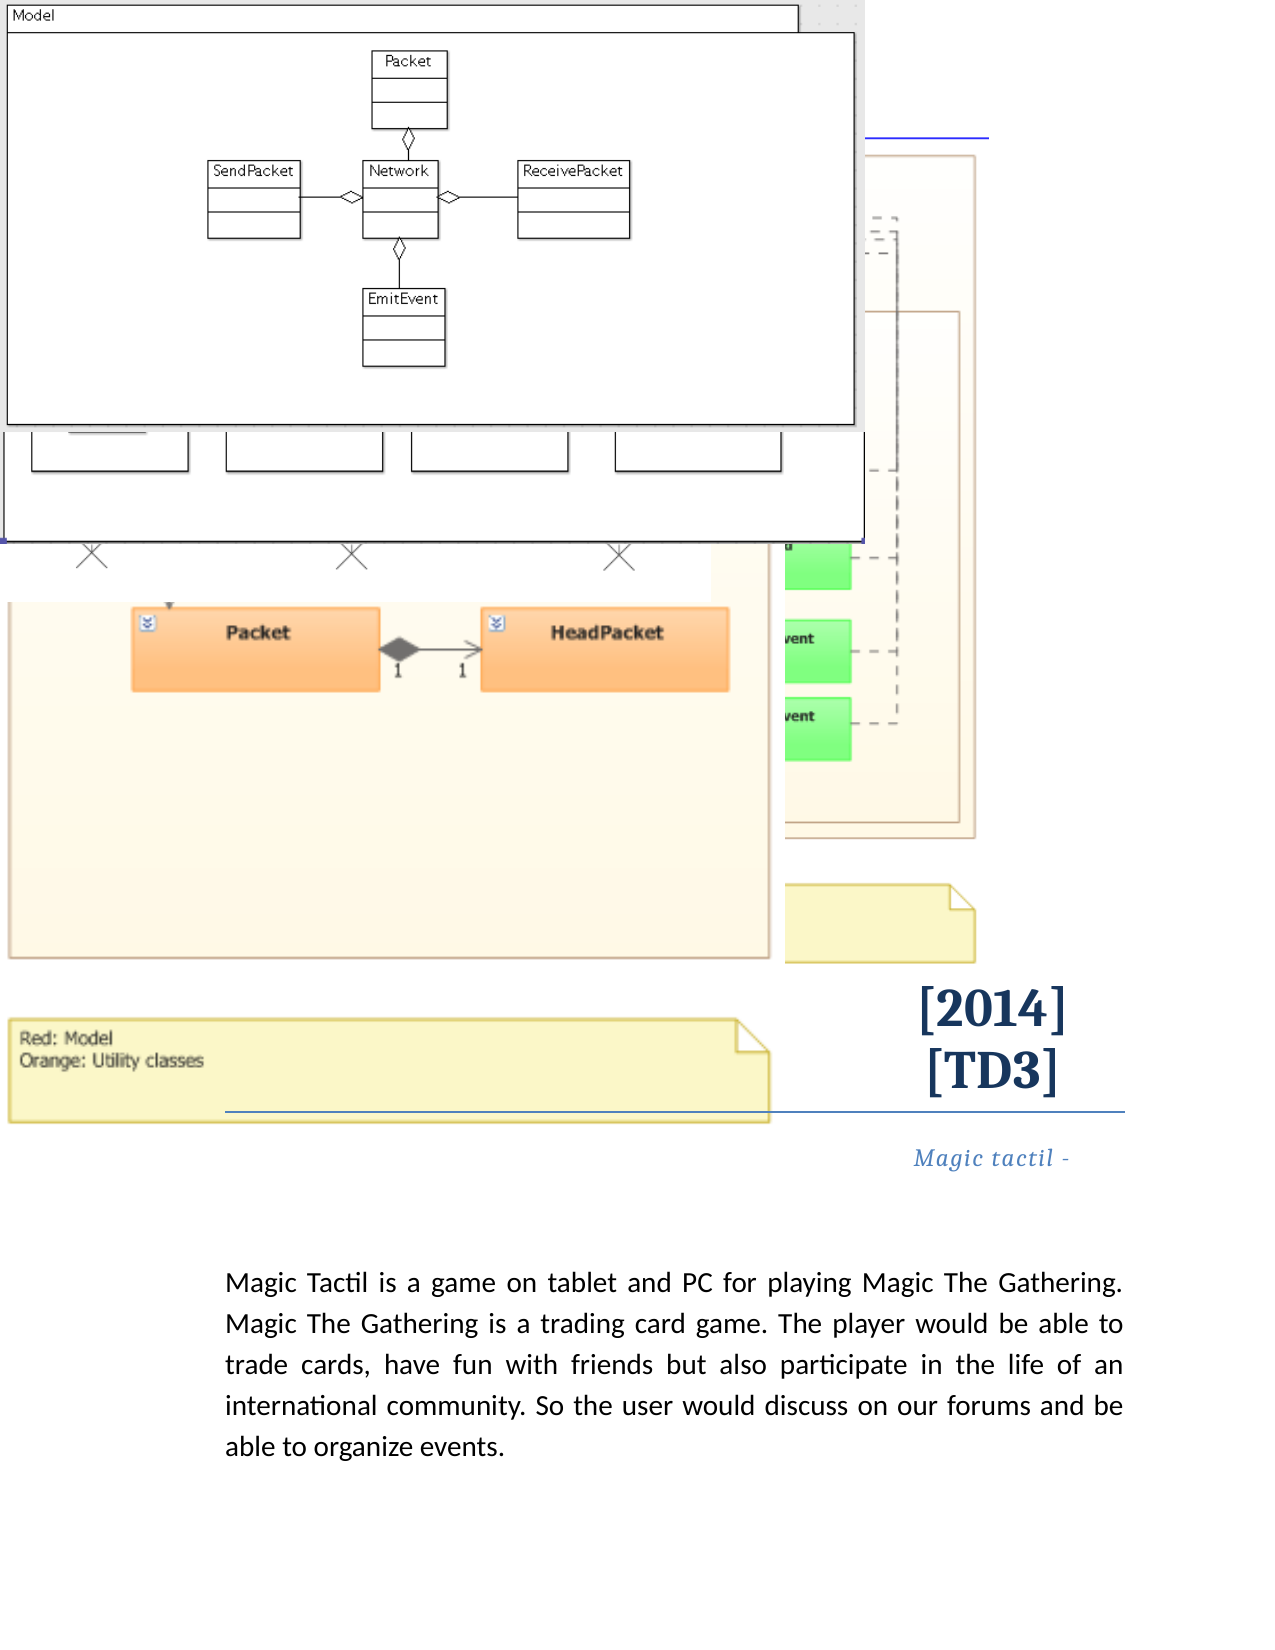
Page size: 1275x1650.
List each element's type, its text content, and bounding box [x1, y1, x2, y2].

picture [0, 0, 989, 1145]
table_cell Magic tactil - [139, 1144, 1136, 1264]
table_cell Magic Tactil is a game on tablet and PC for playing Magic The Gathering. Magic The Gathering is a trading card game. The player would be able to trade cards, have fun with friends but also participate in the life of an international community. So the user would discuss on our forums and be able to organize events. [139, 1264, 1136, 1484]
table_header [2014][TD3] [785, 75, 1136, 1144]
